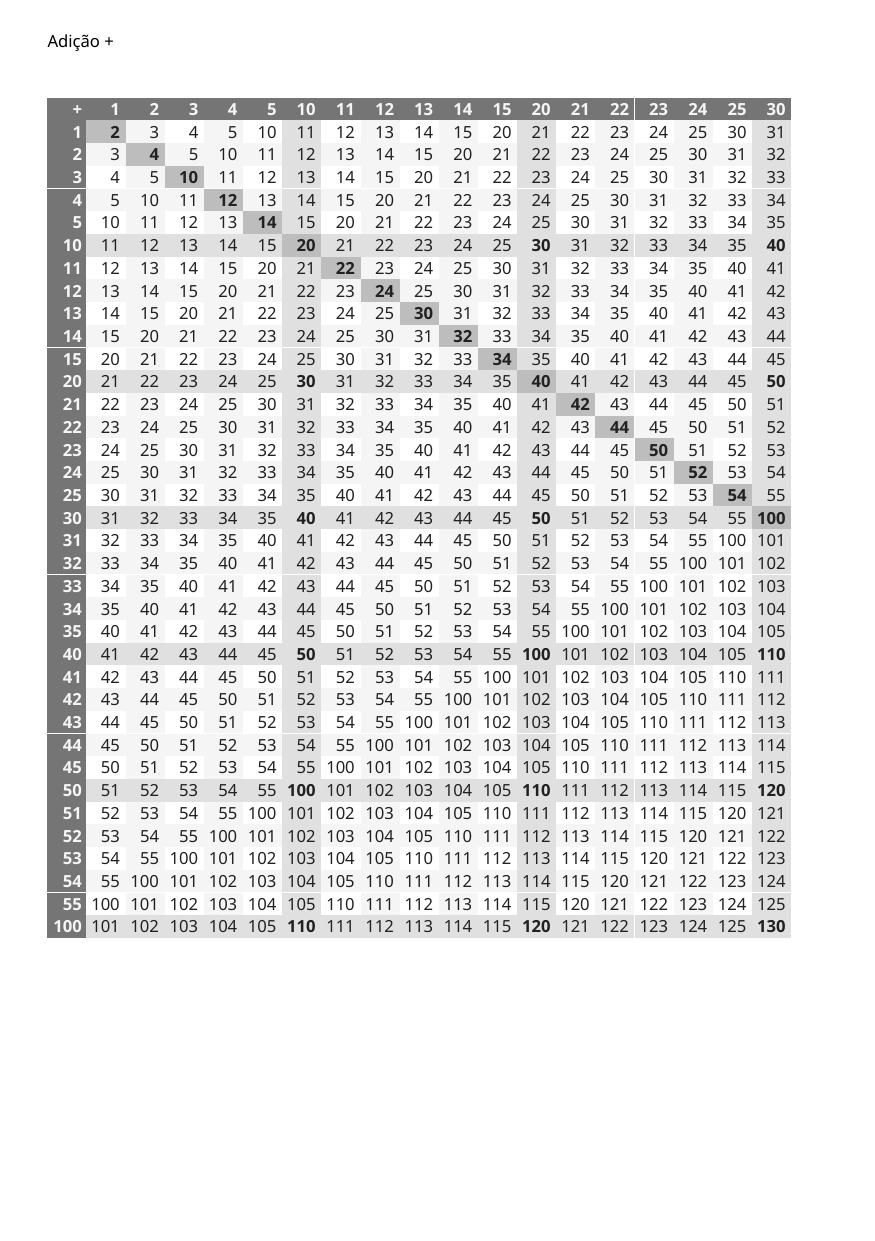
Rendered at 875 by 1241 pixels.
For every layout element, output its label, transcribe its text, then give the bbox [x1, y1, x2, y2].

table_cell 110 [635, 711, 674, 733]
table_cell 43 [321, 552, 361, 574]
table_cell 115 [752, 756, 791, 779]
table_cell 104 [752, 597, 791, 620]
table_cell 51 [517, 529, 556, 552]
table_cell 53 [674, 484, 713, 506]
table_cell 42 [713, 302, 752, 325]
table_cell 35 [47, 620, 86, 643]
table_cell 41 [321, 506, 361, 529]
table_cell 53 [361, 665, 400, 688]
table_cell 42 [165, 620, 204, 643]
table_cell 105 [321, 870, 361, 892]
table_cell 14 [165, 257, 204, 279]
table_cell 24 [478, 211, 517, 234]
table_cell 33 [595, 257, 634, 279]
table_header + [47, 98, 86, 120]
table_cell 52 [86, 802, 126, 824]
table_cell 50 [439, 552, 478, 574]
table_cell 42 [282, 552, 321, 574]
table_cell 41 [243, 552, 282, 574]
table_cell 32 [478, 302, 517, 325]
table_cell 23 [47, 438, 86, 461]
table_cell 53 [439, 620, 478, 643]
table_cell 45 [752, 348, 791, 370]
table_cell 41 [86, 643, 126, 665]
table_cell 33 [243, 461, 282, 484]
table_cell 111 [361, 893, 400, 915]
table_cell 50 [282, 643, 321, 665]
table_cell 41 [517, 393, 556, 416]
table_cell 102 [635, 620, 674, 643]
table_cell 10 [126, 189, 165, 211]
table_cell 40 [47, 643, 86, 665]
table_cell 54 [47, 870, 86, 892]
table_cell 35 [361, 438, 400, 461]
table_cell 43 [47, 711, 86, 733]
table_cell 30 [439, 279, 478, 302]
table_cell 21 [165, 325, 204, 347]
table_cell 15 [86, 325, 126, 347]
table_cell 32 [361, 370, 400, 393]
table_cell 31 [47, 529, 86, 552]
table_cell 5 [204, 120, 243, 143]
table_cell 112 [713, 711, 752, 733]
table_cell 44 [635, 393, 674, 416]
table_cell 24 [517, 189, 556, 211]
table_cell 112 [361, 915, 400, 938]
table_cell 112 [752, 688, 791, 711]
table_cell 33 [47, 575, 86, 597]
table_header 24 [674, 98, 713, 120]
table_header 15 [478, 98, 517, 120]
table_cell 113 [439, 893, 478, 915]
table_cell 123 [713, 870, 752, 892]
table_cell 102 [556, 665, 595, 688]
table_cell 112 [478, 847, 517, 870]
table_cell 104 [713, 620, 752, 643]
table_cell 41 [595, 348, 634, 370]
table_cell 31 [713, 143, 752, 166]
table_cell 52 [321, 665, 361, 688]
table_cell 32 [321, 393, 361, 416]
table_cell 33 [556, 279, 595, 302]
table_cell 115 [517, 893, 556, 915]
table_cell 43 [439, 484, 478, 506]
table_cell 100 [321, 756, 361, 779]
table_cell 102 [282, 824, 321, 847]
table_cell 55 [752, 484, 791, 506]
table_cell 51 [126, 756, 165, 779]
table_cell 20 [47, 370, 86, 393]
table_cell 34 [126, 552, 165, 574]
table_cell 41 [439, 438, 478, 461]
table_cell 21 [86, 370, 126, 393]
table_cell 32 [400, 348, 439, 370]
table_cell 45 [243, 643, 282, 665]
table_cell 25 [243, 370, 282, 393]
table_cell 22 [243, 302, 282, 325]
table_cell 101 [165, 870, 204, 892]
table_cell 35 [478, 370, 517, 393]
table_cell 3 [126, 120, 165, 143]
table_cell 125 [713, 915, 752, 938]
table_cell 14 [282, 189, 321, 211]
table_cell 21 [400, 189, 439, 211]
table_cell 34 [674, 234, 713, 257]
table_cell 42 [556, 393, 595, 416]
table_cell 41 [282, 529, 321, 552]
table_cell 43 [204, 620, 243, 643]
table_cell 100 [674, 552, 713, 574]
table_cell 21 [517, 120, 556, 143]
table_cell 114 [439, 915, 478, 938]
table_cell 11 [47, 257, 86, 279]
table_cell 110 [478, 802, 517, 824]
table_cell 34 [243, 484, 282, 506]
table_cell 100 [635, 575, 674, 597]
table_cell 4 [86, 166, 126, 188]
table_cell 31 [243, 416, 282, 438]
table_cell 40 [400, 438, 439, 461]
table_cell 112 [595, 779, 634, 802]
table_cell 20 [282, 234, 321, 257]
table_cell 23 [556, 143, 595, 166]
table_cell 103 [752, 575, 791, 597]
table_cell 52 [556, 529, 595, 552]
table_cell 45 [635, 416, 674, 438]
table_cell 114 [674, 779, 713, 802]
table_cell 44 [47, 734, 86, 756]
table_cell 104 [204, 915, 243, 938]
table_cell 41 [752, 257, 791, 279]
table_cell 43 [713, 325, 752, 347]
table_cell 15 [361, 166, 400, 188]
table_cell 54 [243, 756, 282, 779]
table_cell 31 [635, 189, 674, 211]
table_cell 54 [478, 620, 517, 643]
table_cell 52 [204, 734, 243, 756]
table_cell 25 [204, 393, 243, 416]
table_cell 45 [47, 756, 86, 779]
table_cell 51 [752, 393, 791, 416]
table_cell 53 [204, 756, 243, 779]
table_cell 50 [713, 393, 752, 416]
table_cell 55 [674, 529, 713, 552]
table_cell 123 [752, 847, 791, 870]
table_cell 52 [478, 575, 517, 597]
table_cell 34 [478, 348, 517, 370]
table_cell 43 [478, 461, 517, 484]
table_cell 13 [204, 211, 243, 234]
table_cell 35 [439, 393, 478, 416]
table_cell 102 [400, 756, 439, 779]
table_cell 25 [595, 166, 634, 188]
table_cell 25 [165, 416, 204, 438]
table_cell 110 [361, 870, 400, 892]
table_cell 50 [47, 779, 86, 802]
table_cell 15 [47, 348, 86, 370]
table_cell 104 [282, 870, 321, 892]
table_cell 35 [595, 302, 634, 325]
table_cell 54 [674, 506, 713, 529]
table_cell 53 [47, 847, 86, 870]
table_cell 52 [400, 620, 439, 643]
table_cell 53 [400, 643, 439, 665]
table_cell 33 [86, 552, 126, 574]
table_cell 35 [556, 325, 595, 347]
table_cell 42 [361, 506, 400, 529]
table_cell 31 [439, 302, 478, 325]
table_cell 111 [713, 688, 752, 711]
table_cell 101 [243, 824, 282, 847]
table_cell 13 [243, 189, 282, 211]
table_cell 104 [439, 779, 478, 802]
table_cell 44 [439, 506, 478, 529]
table_cell 101 [126, 893, 165, 915]
table_cell 50 [478, 529, 517, 552]
table_cell 55 [439, 665, 478, 688]
table_cell 101 [361, 756, 400, 779]
table_cell 122 [713, 847, 752, 870]
table_cell 103 [556, 688, 595, 711]
table_cell 25 [47, 484, 86, 506]
table_cell 44 [713, 348, 752, 370]
table_cell 51 [556, 506, 595, 529]
table_cell 32 [47, 552, 86, 574]
table_cell 23 [361, 257, 400, 279]
table_cell 110 [713, 665, 752, 688]
table_cell 53 [478, 597, 517, 620]
table_cell 44 [204, 643, 243, 665]
table_cell 121 [556, 915, 595, 938]
table_cell 42 [400, 484, 439, 506]
table_cell 12 [243, 166, 282, 188]
table_cell 115 [635, 824, 674, 847]
table_cell 45 [86, 734, 126, 756]
table_cell 50 [321, 620, 361, 643]
table_cell 23 [517, 166, 556, 188]
table_cell 42 [674, 325, 713, 347]
table_cell 114 [635, 802, 674, 824]
table_cell 43 [556, 416, 595, 438]
table_cell 33 [204, 484, 243, 506]
table_cell 25 [282, 348, 321, 370]
table_cell 102 [713, 575, 752, 597]
table_cell 44 [321, 575, 361, 597]
table_cell 41 [165, 597, 204, 620]
table_cell 100 [595, 597, 634, 620]
table_cell 55 [595, 575, 634, 597]
table_cell 14 [400, 120, 439, 143]
table_cell 105 [713, 643, 752, 665]
table_cell 41 [674, 302, 713, 325]
table_cell 32 [204, 461, 243, 484]
table_cell 110 [674, 688, 713, 711]
table_cell 112 [556, 802, 595, 824]
table_cell 102 [204, 870, 243, 892]
table_cell 100 [126, 870, 165, 892]
table_cell 30 [361, 325, 400, 347]
table_cell 103 [439, 756, 478, 779]
table_cell 22 [439, 189, 478, 211]
table_cell 45 [361, 575, 400, 597]
table_cell 22 [47, 416, 86, 438]
table_cell 32 [713, 166, 752, 188]
table_cell 40 [478, 393, 517, 416]
table_cell 23 [400, 234, 439, 257]
table_cell 53 [321, 688, 361, 711]
table_cell 100 [517, 643, 556, 665]
table_cell 23 [243, 325, 282, 347]
table_cell 110 [752, 643, 791, 665]
table_cell 53 [635, 506, 674, 529]
table_cell 34 [556, 302, 595, 325]
table_cell 33 [478, 325, 517, 347]
table_cell 22 [282, 279, 321, 302]
table_cell 55 [86, 870, 126, 892]
table_cell 113 [595, 802, 634, 824]
table_cell 112 [439, 870, 478, 892]
table_cell 111 [595, 756, 634, 779]
table_cell 111 [674, 711, 713, 733]
table_cell 51 [361, 620, 400, 643]
table_cell 53 [713, 461, 752, 484]
table_cell 51 [713, 416, 752, 438]
table_cell 43 [243, 597, 282, 620]
table_cell 50 [361, 597, 400, 620]
table_cell 51 [674, 438, 713, 461]
table_cell 31 [674, 166, 713, 188]
table_cell 101 [478, 688, 517, 711]
table_cell 51 [635, 461, 674, 484]
table_cell 13 [47, 302, 86, 325]
table_cell 34 [361, 416, 400, 438]
table_cell 24 [595, 143, 634, 166]
table_cell 100 [439, 688, 478, 711]
table_cell 113 [517, 847, 556, 870]
table_cell 35 [400, 416, 439, 438]
table_cell 32 [674, 189, 713, 211]
table_cell 23 [478, 189, 517, 211]
table_cell 50 [674, 416, 713, 438]
table_cell 44 [126, 688, 165, 711]
table_cell 113 [400, 915, 439, 938]
table_cell 40 [674, 279, 713, 302]
table_cell 50 [556, 484, 595, 506]
table_cell 54 [400, 665, 439, 688]
table_cell 110 [517, 779, 556, 802]
table_cell 32 [439, 325, 478, 347]
table_cell 10 [165, 166, 204, 188]
table_cell 54 [713, 484, 752, 506]
table_cell 53 [243, 734, 282, 756]
table_cell 32 [126, 506, 165, 529]
table_cell 104 [243, 893, 282, 915]
table_cell 122 [752, 824, 791, 847]
table_cell 115 [713, 779, 752, 802]
table_cell 102 [165, 893, 204, 915]
table_cell 33 [635, 234, 674, 257]
table_cell 34 [282, 461, 321, 484]
table_cell 31 [321, 370, 361, 393]
table_cell 25 [361, 302, 400, 325]
table_cell 33 [282, 438, 321, 461]
table_cell 15 [400, 143, 439, 166]
table_header 25 [713, 98, 752, 120]
table_cell 100 [204, 824, 243, 847]
table_cell 45 [713, 370, 752, 393]
table_cell 53 [86, 824, 126, 847]
table_cell 33 [165, 506, 204, 529]
table_cell 40 [126, 597, 165, 620]
table_cell 51 [321, 643, 361, 665]
table_cell 52 [361, 643, 400, 665]
table_cell 101 [752, 529, 791, 552]
table_cell 55 [204, 802, 243, 824]
table_cell 44 [517, 461, 556, 484]
table_cell 52 [713, 438, 752, 461]
table_cell 120 [517, 915, 556, 938]
table_cell 121 [713, 824, 752, 847]
table_cell 22 [556, 120, 595, 143]
table_cell 101 [400, 734, 439, 756]
table_cell 50 [243, 665, 282, 688]
table_cell 101 [635, 597, 674, 620]
table_cell 104 [478, 756, 517, 779]
table_cell 52 [47, 824, 86, 847]
table_cell 120 [595, 870, 634, 892]
table_cell 40 [556, 348, 595, 370]
table_cell 24 [126, 416, 165, 438]
table_cell 101 [282, 802, 321, 824]
table_cell 123 [674, 893, 713, 915]
table_cell 40 [517, 370, 556, 393]
table_cell 22 [361, 234, 400, 257]
table_cell 100 [752, 506, 791, 529]
table_cell 51 [204, 711, 243, 733]
table_cell 100 [713, 529, 752, 552]
table_cell 103 [635, 643, 674, 665]
table_cell 102 [752, 552, 791, 574]
table_cell 33 [713, 189, 752, 211]
table_cell 44 [674, 370, 713, 393]
table_cell 35 [204, 529, 243, 552]
table_cell 42 [635, 348, 674, 370]
table_cell 53 [165, 779, 204, 802]
table_cell 32 [86, 529, 126, 552]
table_cell 102 [243, 847, 282, 870]
table_cell 51 [478, 552, 517, 574]
table_cell 24 [635, 120, 674, 143]
table_cell 32 [556, 257, 595, 279]
table_cell 51 [400, 597, 439, 620]
table_cell 41 [400, 461, 439, 484]
table_cell 53 [282, 711, 321, 733]
table_cell 43 [752, 302, 791, 325]
table_cell 30 [321, 348, 361, 370]
table_cell 52 [282, 688, 321, 711]
table_cell 25 [517, 211, 556, 234]
table_cell 25 [86, 461, 126, 484]
table_cell 45 [478, 506, 517, 529]
table_cell 100 [243, 802, 282, 824]
table_cell 32 [243, 438, 282, 461]
table_cell 55 [400, 688, 439, 711]
table_cell 43 [165, 643, 204, 665]
table_cell 22 [321, 257, 361, 279]
table_cell 102 [478, 711, 517, 733]
table_cell 20 [321, 211, 361, 234]
table_cell 43 [595, 393, 634, 416]
table_cell 15 [126, 302, 165, 325]
table_cell 25 [126, 438, 165, 461]
table_header 3 [165, 98, 204, 120]
table_cell 42 [126, 643, 165, 665]
table_cell 30 [478, 257, 517, 279]
table_cell 54 [439, 643, 478, 665]
table_cell 12 [204, 189, 243, 211]
table_cell 45 [204, 665, 243, 688]
table_cell 3 [86, 143, 126, 166]
table_cell 103 [282, 847, 321, 870]
table_cell 15 [165, 279, 204, 302]
table_cell 112 [517, 824, 556, 847]
table_cell 31 [752, 120, 791, 143]
table_cell 40 [282, 506, 321, 529]
table_cell 124 [752, 870, 791, 892]
table_cell 50 [126, 734, 165, 756]
table_cell 34 [321, 438, 361, 461]
table_cell 21 [204, 302, 243, 325]
table_cell 102 [595, 643, 634, 665]
table_cell 50 [165, 711, 204, 733]
table_cell 31 [595, 211, 634, 234]
table_cell 33 [517, 302, 556, 325]
table_cell 2 [86, 120, 126, 143]
table_cell 103 [400, 779, 439, 802]
table_header 2 [126, 98, 165, 120]
table_cell 34 [595, 279, 634, 302]
table_cell 32 [517, 279, 556, 302]
table_cell 112 [400, 893, 439, 915]
table_header 23 [635, 98, 674, 120]
table_header 21 [556, 98, 595, 120]
table_cell 105 [243, 915, 282, 938]
table_cell 54 [361, 688, 400, 711]
table_cell 40 [595, 325, 634, 347]
table_cell 120 [752, 779, 791, 802]
table_cell 54 [635, 529, 674, 552]
table_cell 113 [713, 734, 752, 756]
table_cell 103 [361, 802, 400, 824]
table_cell 51 [86, 779, 126, 802]
table_cell 13 [321, 143, 361, 166]
table_cell 13 [165, 234, 204, 257]
table_cell 114 [478, 893, 517, 915]
table_cell 103 [243, 870, 282, 892]
table_cell 31 [282, 393, 321, 416]
table_cell 13 [86, 279, 126, 302]
table_cell 110 [439, 824, 478, 847]
table_cell 54 [556, 575, 595, 597]
table_cell 43 [635, 370, 674, 393]
table_cell 5 [126, 166, 165, 188]
table_cell 42 [752, 279, 791, 302]
table_cell 30 [243, 393, 282, 416]
table_cell 113 [478, 870, 517, 892]
table_cell 35 [282, 484, 321, 506]
table_cell 45 [439, 529, 478, 552]
table_cell 20 [243, 257, 282, 279]
table_cell 20 [204, 279, 243, 302]
table_cell 101 [86, 915, 126, 938]
table_cell 24 [165, 393, 204, 416]
table_cell 35 [321, 461, 361, 484]
table_cell 34 [635, 257, 674, 279]
table_cell 45 [165, 688, 204, 711]
table_cell 111 [635, 734, 674, 756]
table_cell 35 [635, 279, 674, 302]
table_cell 12 [282, 143, 321, 166]
table_cell 35 [86, 597, 126, 620]
table_cell 54 [86, 847, 126, 870]
table_cell 121 [635, 870, 674, 892]
table_cell 34 [752, 189, 791, 211]
table_cell 40 [321, 484, 361, 506]
table_cell 33 [674, 211, 713, 234]
table_cell 52 [243, 711, 282, 733]
table_cell 55 [243, 779, 282, 802]
table_cell 34 [517, 325, 556, 347]
table_cell 21 [126, 348, 165, 370]
table_cell 45 [556, 461, 595, 484]
table_cell 120 [635, 847, 674, 870]
table_cell 30 [713, 120, 752, 143]
table_cell 30 [400, 302, 439, 325]
table_cell 32 [595, 234, 634, 257]
table_cell 31 [126, 484, 165, 506]
table_cell 40 [165, 575, 204, 597]
table_cell 50 [204, 688, 243, 711]
table_header 22 [595, 98, 634, 120]
table_cell 51 [47, 802, 86, 824]
table_cell 4 [165, 120, 204, 143]
table_cell 31 [86, 506, 126, 529]
table_cell 35 [517, 348, 556, 370]
table_cell 12 [126, 234, 165, 257]
table_cell 101 [321, 779, 361, 802]
table_cell 100 [47, 915, 86, 938]
table_cell 102 [439, 734, 478, 756]
table_cell 14 [321, 166, 361, 188]
table_cell 55 [126, 847, 165, 870]
table_cell 101 [595, 620, 634, 643]
table_header 4 [204, 98, 243, 120]
table_cell 101 [204, 847, 243, 870]
table_cell 112 [674, 734, 713, 756]
table_cell 121 [752, 802, 791, 824]
table_cell 53 [752, 438, 791, 461]
table_cell 103 [478, 734, 517, 756]
table_cell 53 [126, 802, 165, 824]
table_cell 54 [282, 734, 321, 756]
table_cell 42 [595, 370, 634, 393]
table_cell 35 [674, 257, 713, 279]
table_cell 24 [243, 348, 282, 370]
table_cell 114 [713, 756, 752, 779]
table_cell 42 [243, 575, 282, 597]
table_cell 104 [400, 802, 439, 824]
table_cell 54 [321, 711, 361, 733]
table_cell 42 [47, 688, 86, 711]
table_cell 105 [595, 711, 634, 733]
table_cell 10 [47, 234, 86, 257]
table_cell 55 [556, 597, 595, 620]
table_cell 33 [126, 529, 165, 552]
table_cell 1 [47, 120, 86, 143]
table_cell 23 [86, 416, 126, 438]
table_cell 21 [282, 257, 321, 279]
table_header 5 [243, 98, 282, 120]
table_cell 54 [204, 779, 243, 802]
table_cell 2 [47, 143, 86, 166]
table_cell 30 [635, 166, 674, 188]
table_cell 20 [439, 143, 478, 166]
table_header 11 [321, 98, 361, 120]
table_cell 40 [713, 257, 752, 279]
table_cell 40 [361, 461, 400, 484]
table_cell 5 [165, 143, 204, 166]
table_cell 30 [204, 416, 243, 438]
table_cell 110 [282, 915, 321, 938]
table_cell 10 [243, 120, 282, 143]
table_cell 22 [478, 166, 517, 188]
table_cell 102 [126, 915, 165, 938]
table_cell 40 [86, 620, 126, 643]
table_cell 101 [674, 575, 713, 597]
table_cell 31 [517, 257, 556, 279]
table_cell 5 [47, 211, 86, 234]
table_cell 41 [635, 325, 674, 347]
table_header 1 [86, 98, 126, 120]
table_cell 55 [321, 734, 361, 756]
table_cell 43 [400, 506, 439, 529]
table_cell 35 [126, 575, 165, 597]
table_cell 50 [86, 756, 126, 779]
table_cell 52 [674, 461, 713, 484]
table_cell 102 [361, 779, 400, 802]
table_cell 21 [439, 166, 478, 188]
table_cell 24 [204, 370, 243, 393]
table_cell 24 [556, 166, 595, 188]
table_header 10 [282, 98, 321, 120]
table_cell 105 [556, 734, 595, 756]
table_cell 31 [204, 438, 243, 461]
table_cell 102 [674, 597, 713, 620]
table_cell 41 [47, 665, 86, 688]
table_cell 30 [517, 234, 556, 257]
table_cell 40 [204, 552, 243, 574]
table_cell 23 [282, 302, 321, 325]
table_cell 14 [47, 325, 86, 347]
table_cell 105 [635, 688, 674, 711]
table_cell 14 [86, 302, 126, 325]
table_cell 23 [204, 348, 243, 370]
table_cell 21 [321, 234, 361, 257]
table_header 30 [752, 98, 791, 120]
table_cell 30 [595, 189, 634, 211]
table_cell 35 [243, 506, 282, 529]
table_cell 43 [126, 665, 165, 688]
table_cell 53 [556, 552, 595, 574]
table_cell 51 [439, 575, 478, 597]
table_cell 104 [595, 688, 634, 711]
table_cell 31 [361, 348, 400, 370]
table_cell 13 [126, 257, 165, 279]
table_cell 114 [595, 824, 634, 847]
table_cell 101 [439, 711, 478, 733]
table_cell 35 [165, 552, 204, 574]
table_cell 20 [400, 166, 439, 188]
table_cell 50 [595, 461, 634, 484]
table_cell 103 [595, 665, 634, 688]
table_cell 31 [556, 234, 595, 257]
table_cell 44 [282, 597, 321, 620]
table_cell 30 [282, 370, 321, 393]
table_cell 15 [243, 234, 282, 257]
table_cell 32 [282, 416, 321, 438]
table_cell 12 [86, 257, 126, 279]
table_cell 115 [556, 870, 595, 892]
table_cell 120 [556, 893, 595, 915]
table_cell 114 [556, 847, 595, 870]
table_cell 20 [478, 120, 517, 143]
table_cell 105 [400, 824, 439, 847]
table_cell 103 [321, 824, 361, 847]
table_cell 34 [47, 597, 86, 620]
table_cell 30 [47, 506, 86, 529]
table_cell 113 [674, 756, 713, 779]
table_cell 20 [86, 348, 126, 370]
table_cell 40 [752, 234, 791, 257]
table_cell 122 [635, 893, 674, 915]
table_cell 25 [556, 189, 595, 211]
table_cell 55 [517, 620, 556, 643]
table_cell 113 [556, 824, 595, 847]
table_cell 34 [86, 575, 126, 597]
table_cell 55 [478, 643, 517, 665]
table_cell 45 [321, 597, 361, 620]
table_cell 111 [400, 870, 439, 892]
table_cell 33 [321, 416, 361, 438]
table_cell 13 [361, 120, 400, 143]
table_cell 23 [595, 120, 634, 143]
table_cell 115 [595, 847, 634, 870]
table_cell 14 [243, 211, 282, 234]
table_cell 105 [282, 893, 321, 915]
table_cell 4 [126, 143, 165, 166]
subtitle Adição + [47, 29, 791, 52]
table_cell 25 [674, 120, 713, 143]
table_cell 120 [713, 802, 752, 824]
table_cell 40 [243, 529, 282, 552]
table_cell 15 [204, 257, 243, 279]
table_cell 100 [282, 779, 321, 802]
table_cell 124 [674, 915, 713, 938]
table_header 20 [517, 98, 556, 120]
table_cell 4 [47, 189, 86, 211]
table_cell 22 [165, 348, 204, 370]
table_cell 55 [635, 552, 674, 574]
table_cell 52 [517, 552, 556, 574]
table_cell 50 [517, 506, 556, 529]
table_cell 40 [635, 302, 674, 325]
table_cell 13 [282, 166, 321, 188]
table_cell 24 [439, 234, 478, 257]
table_cell 110 [556, 756, 595, 779]
table_cell 41 [478, 416, 517, 438]
table_cell 23 [126, 393, 165, 416]
table_cell 51 [165, 734, 204, 756]
table_cell 52 [165, 756, 204, 779]
table_cell 51 [595, 484, 634, 506]
table_cell 102 [517, 688, 556, 711]
table_cell 21 [47, 393, 86, 416]
table_cell 52 [635, 484, 674, 506]
table_cell 22 [517, 143, 556, 166]
table_cell 11 [126, 211, 165, 234]
table_cell 22 [204, 325, 243, 347]
table_cell 30 [556, 211, 595, 234]
table_cell 54 [517, 597, 556, 620]
table_cell 105 [361, 847, 400, 870]
table_cell 104 [361, 824, 400, 847]
table_cell 14 [361, 143, 400, 166]
table_cell 100 [86, 893, 126, 915]
table_cell 12 [321, 120, 361, 143]
table_cell 35 [713, 234, 752, 257]
table_cell 14 [126, 279, 165, 302]
table_cell 55 [165, 824, 204, 847]
table_cell 105 [752, 620, 791, 643]
table_cell 103 [165, 915, 204, 938]
table_cell 44 [86, 711, 126, 733]
table_cell 121 [595, 893, 634, 915]
table_cell 41 [361, 484, 400, 506]
table_cell 111 [752, 665, 791, 688]
table_cell 53 [595, 529, 634, 552]
table_cell 3 [47, 166, 86, 188]
table_cell 111 [478, 824, 517, 847]
table_cell 24 [321, 302, 361, 325]
table_cell 33 [361, 393, 400, 416]
table_cell 35 [752, 211, 791, 234]
table_cell 43 [86, 688, 126, 711]
table_cell 44 [165, 665, 204, 688]
table_cell 21 [478, 143, 517, 166]
table_cell 124 [713, 893, 752, 915]
table_cell 30 [165, 438, 204, 461]
table_cell 30 [126, 461, 165, 484]
table_cell 25 [439, 257, 478, 279]
table_cell 45 [674, 393, 713, 416]
table_cell 120 [674, 824, 713, 847]
table_cell 52 [752, 416, 791, 438]
table_cell 103 [713, 597, 752, 620]
table_cell 33 [400, 370, 439, 393]
table_cell 15 [282, 211, 321, 234]
table_cell 102 [321, 802, 361, 824]
table_cell 103 [517, 711, 556, 733]
table_cell 111 [321, 915, 361, 938]
table_cell 11 [243, 143, 282, 166]
table_cell 32 [165, 484, 204, 506]
table_cell 55 [713, 506, 752, 529]
table_cell 11 [282, 120, 321, 143]
table_cell 125 [752, 893, 791, 915]
table_cell 43 [282, 575, 321, 597]
table_cell 22 [126, 370, 165, 393]
table_cell 34 [204, 506, 243, 529]
table_cell 25 [400, 279, 439, 302]
table_cell 130 [752, 915, 791, 938]
table_cell 53 [517, 575, 556, 597]
table_cell 105 [478, 779, 517, 802]
table_cell 45 [400, 552, 439, 574]
table_cell 11 [204, 166, 243, 188]
table_cell 52 [126, 779, 165, 802]
table_cell 55 [361, 711, 400, 733]
table_cell 123 [635, 915, 674, 938]
table_cell 33 [439, 348, 478, 370]
table_cell 22 [86, 393, 126, 416]
table_header 13 [400, 98, 439, 120]
table_cell 44 [243, 620, 282, 643]
table_cell 110 [400, 847, 439, 870]
table_cell 24 [86, 438, 126, 461]
table_cell 111 [439, 847, 478, 870]
table_cell 103 [674, 620, 713, 643]
table_cell 20 [165, 302, 204, 325]
table_cell 114 [517, 870, 556, 892]
table_cell 103 [204, 893, 243, 915]
table_cell 24 [361, 279, 400, 302]
table_cell 24 [282, 325, 321, 347]
table_cell 52 [595, 506, 634, 529]
table_cell 42 [517, 416, 556, 438]
table_cell 50 [752, 370, 791, 393]
table_cell 31 [400, 325, 439, 347]
table_cell 52 [439, 597, 478, 620]
table_cell 43 [361, 529, 400, 552]
table_cell 15 [439, 120, 478, 143]
table_cell 100 [361, 734, 400, 756]
table_cell 104 [556, 711, 595, 733]
table_cell 30 [86, 484, 126, 506]
table_cell 10 [204, 143, 243, 166]
table_cell 31 [478, 279, 517, 302]
table_cell 23 [165, 370, 204, 393]
table_cell 25 [635, 143, 674, 166]
table_cell 11 [165, 189, 204, 211]
table_cell 44 [556, 438, 595, 461]
table_cell 50 [635, 438, 674, 461]
table_cell 114 [752, 734, 791, 756]
table_cell 45 [282, 620, 321, 643]
table_cell 104 [635, 665, 674, 688]
table_cell 100 [478, 665, 517, 688]
table_cell 121 [674, 847, 713, 870]
table_cell 54 [126, 824, 165, 847]
table_cell 32 [635, 211, 674, 234]
table_cell 42 [204, 597, 243, 620]
table_cell 43 [517, 438, 556, 461]
table_cell 42 [86, 665, 126, 688]
table_cell 23 [439, 211, 478, 234]
table_cell 41 [126, 620, 165, 643]
table_cell 111 [517, 802, 556, 824]
table_cell 34 [400, 393, 439, 416]
table_cell 111 [556, 779, 595, 802]
table_cell 105 [517, 756, 556, 779]
table_cell 110 [595, 734, 634, 756]
table_cell 50 [400, 575, 439, 597]
table_cell 41 [204, 575, 243, 597]
table_cell 54 [595, 552, 634, 574]
table_cell 122 [674, 870, 713, 892]
table_cell 54 [165, 802, 204, 824]
table_cell 14 [204, 234, 243, 257]
table_cell 51 [282, 665, 321, 688]
table_cell 31 [165, 461, 204, 484]
table_cell 113 [635, 779, 674, 802]
table_cell 24 [47, 461, 86, 484]
table_cell 45 [126, 711, 165, 733]
table_cell 45 [517, 484, 556, 506]
table_cell 34 [439, 370, 478, 393]
table_cell 42 [439, 461, 478, 484]
table_cell 44 [400, 529, 439, 552]
table_cell 43 [674, 348, 713, 370]
table_cell 22 [400, 211, 439, 234]
table_cell 20 [361, 189, 400, 211]
table_cell 12 [165, 211, 204, 234]
table_cell 25 [321, 325, 361, 347]
table_cell 112 [635, 756, 674, 779]
table_cell 34 [165, 529, 204, 552]
table_cell 34 [713, 211, 752, 234]
table_cell 20 [126, 325, 165, 347]
table_cell 51 [243, 688, 282, 711]
table_cell 100 [556, 620, 595, 643]
table_cell 42 [478, 438, 517, 461]
table_cell 21 [361, 211, 400, 234]
table_cell 25 [478, 234, 517, 257]
table_cell 54 [752, 461, 791, 484]
table_cell 5 [86, 189, 126, 211]
table_cell 110 [321, 893, 361, 915]
table_cell 115 [674, 802, 713, 824]
table_cell 115 [478, 915, 517, 938]
table_cell 122 [595, 915, 634, 938]
table_cell 45 [595, 438, 634, 461]
table_cell 30 [674, 143, 713, 166]
table_cell 40 [439, 416, 478, 438]
table_cell 55 [47, 893, 86, 915]
table_cell 101 [556, 643, 595, 665]
table_cell 42 [321, 529, 361, 552]
table_cell 41 [556, 370, 595, 393]
table_cell 44 [478, 484, 517, 506]
table_header 14 [439, 98, 478, 120]
table_cell 101 [713, 552, 752, 574]
table_cell 55 [282, 756, 321, 779]
table_cell 23 [321, 279, 361, 302]
table_cell 12 [47, 279, 86, 302]
table_cell 11 [86, 234, 126, 257]
table_cell 104 [674, 643, 713, 665]
table_cell 21 [243, 279, 282, 302]
table_cell 104 [517, 734, 556, 756]
table_cell 41 [713, 279, 752, 302]
table_cell 24 [400, 257, 439, 279]
table_cell 105 [674, 665, 713, 688]
table_cell 15 [321, 189, 361, 211]
table_cell 10 [86, 211, 126, 234]
table_cell 105 [439, 802, 478, 824]
table_cell 101 [517, 665, 556, 688]
table_cell 113 [752, 711, 791, 733]
table_cell 44 [361, 552, 400, 574]
table_cell 100 [400, 711, 439, 733]
table_cell 44 [752, 325, 791, 347]
table_cell 33 [752, 166, 791, 188]
table_cell 32 [752, 143, 791, 166]
table_cell 100 [165, 847, 204, 870]
table_header 12 [361, 98, 400, 120]
table_cell 104 [321, 847, 361, 870]
table_cell 44 [595, 416, 634, 438]
